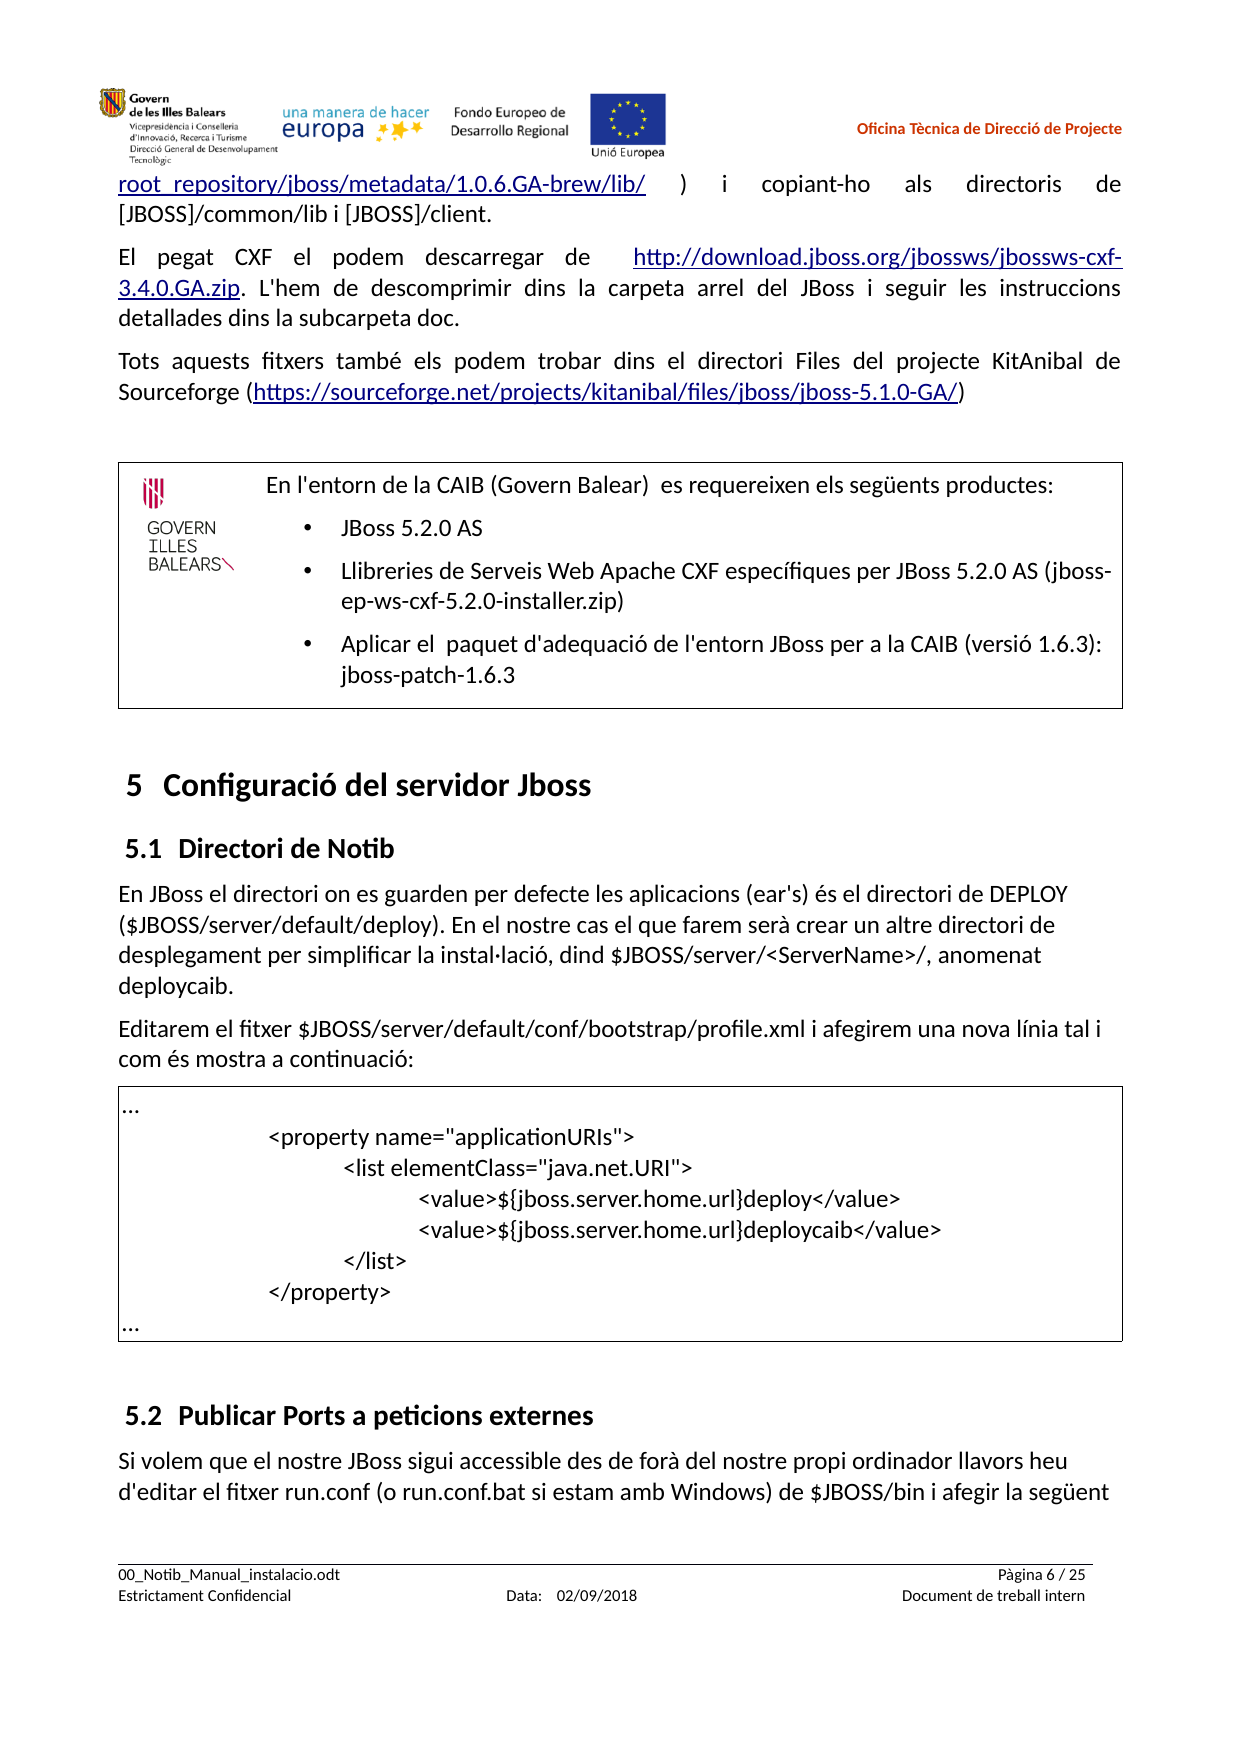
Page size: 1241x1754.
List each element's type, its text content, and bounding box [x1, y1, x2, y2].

text <property name="applicationURIs"> [119, 1118, 1122, 1149]
text root_repository/jboss/metadata/1.0.6.GA-brew/lib/ ) i copiant-ho als directoris de [JBOSS]/common/lib i [JBOSS]/client. [118, 168, 1122, 229]
text Si volem que el nostre JBoss sigui accessible des de forà del nostre propi ordinador llavors heu d'editar el fitxer run.conf (o run.conf.bat si estam amb Windows) de $JBOSS/bin i afegir la següent [118, 1445, 1122, 1506]
text <list elementClass="java.net.URI"> [119, 1149, 1122, 1180]
text </list> [119, 1242, 1122, 1273]
subtitle Configuració del servidor Jboss [118, 764, 1122, 805]
text ... [119, 1087, 1122, 1118]
text Editarem el fitxer $JBOSS/server/default/conf/bootstrap/profile.xml i afegirem una nova línia tal i com és mostra a continuació: [118, 1013, 1122, 1074]
text El pegat CXF el podem descarregar de http://download.jboss.org/jbossws/jbossws-cxf-3.4.0.GA.zip. L'hem de descomprimir dins la carpeta arrel del JBoss i seguir les instruccions detallades dins la subcarpeta doc. [118, 241, 1122, 333]
text Tots aquests fitxers també els podem trobar dins el directori Files del projecte KitAnibal de Sourceforge (https://sourceforge.net/projects/kitanibal/files/jboss/jboss-5.1.0-GA/) [118, 346, 1122, 407]
picture [129, 468, 248, 581]
text <value>${jboss.server.home.url}deploy</value> [119, 1180, 1122, 1211]
text </property> [119, 1273, 1122, 1304]
text ... [119, 1304, 1122, 1341]
table_header [119, 463, 260, 708]
subtitle Publicar Ports a peticions externes [118, 1397, 1122, 1433]
text <value>${jboss.server.home.url}deploycaib</value> [119, 1211, 1122, 1242]
picture [99, 87, 668, 166]
table_header En l'entorn de la CAIB (Govern Balear) es requereixen els següents productes: JBoss 5.2.0 AS Llibreries de Serveis Web Apache CXF específiques per JBoss 5.2.0 AS (jboss-ep-ws-cxf-5.2.0-installer.zip) Aplicar el paquet d'adequació de l'entorn JBoss per a la CAIB (versió 1.6.3): jboss-patch-1.6.3 [260, 463, 1122, 708]
text En JBoss el directori on es guarden per defecte les aplicacions (ear's) és el directori de DEPLOY ($JBOSS/server/default/deploy). En el nostre cas el que farem serà crear un altre directori de desplegament per simplificar la instal·lació, dind $JBOSS/server/<ServerName>/, anomenat deploycaib. [118, 878, 1122, 1000]
subtitle Directori de Notib [118, 830, 1122, 866]
